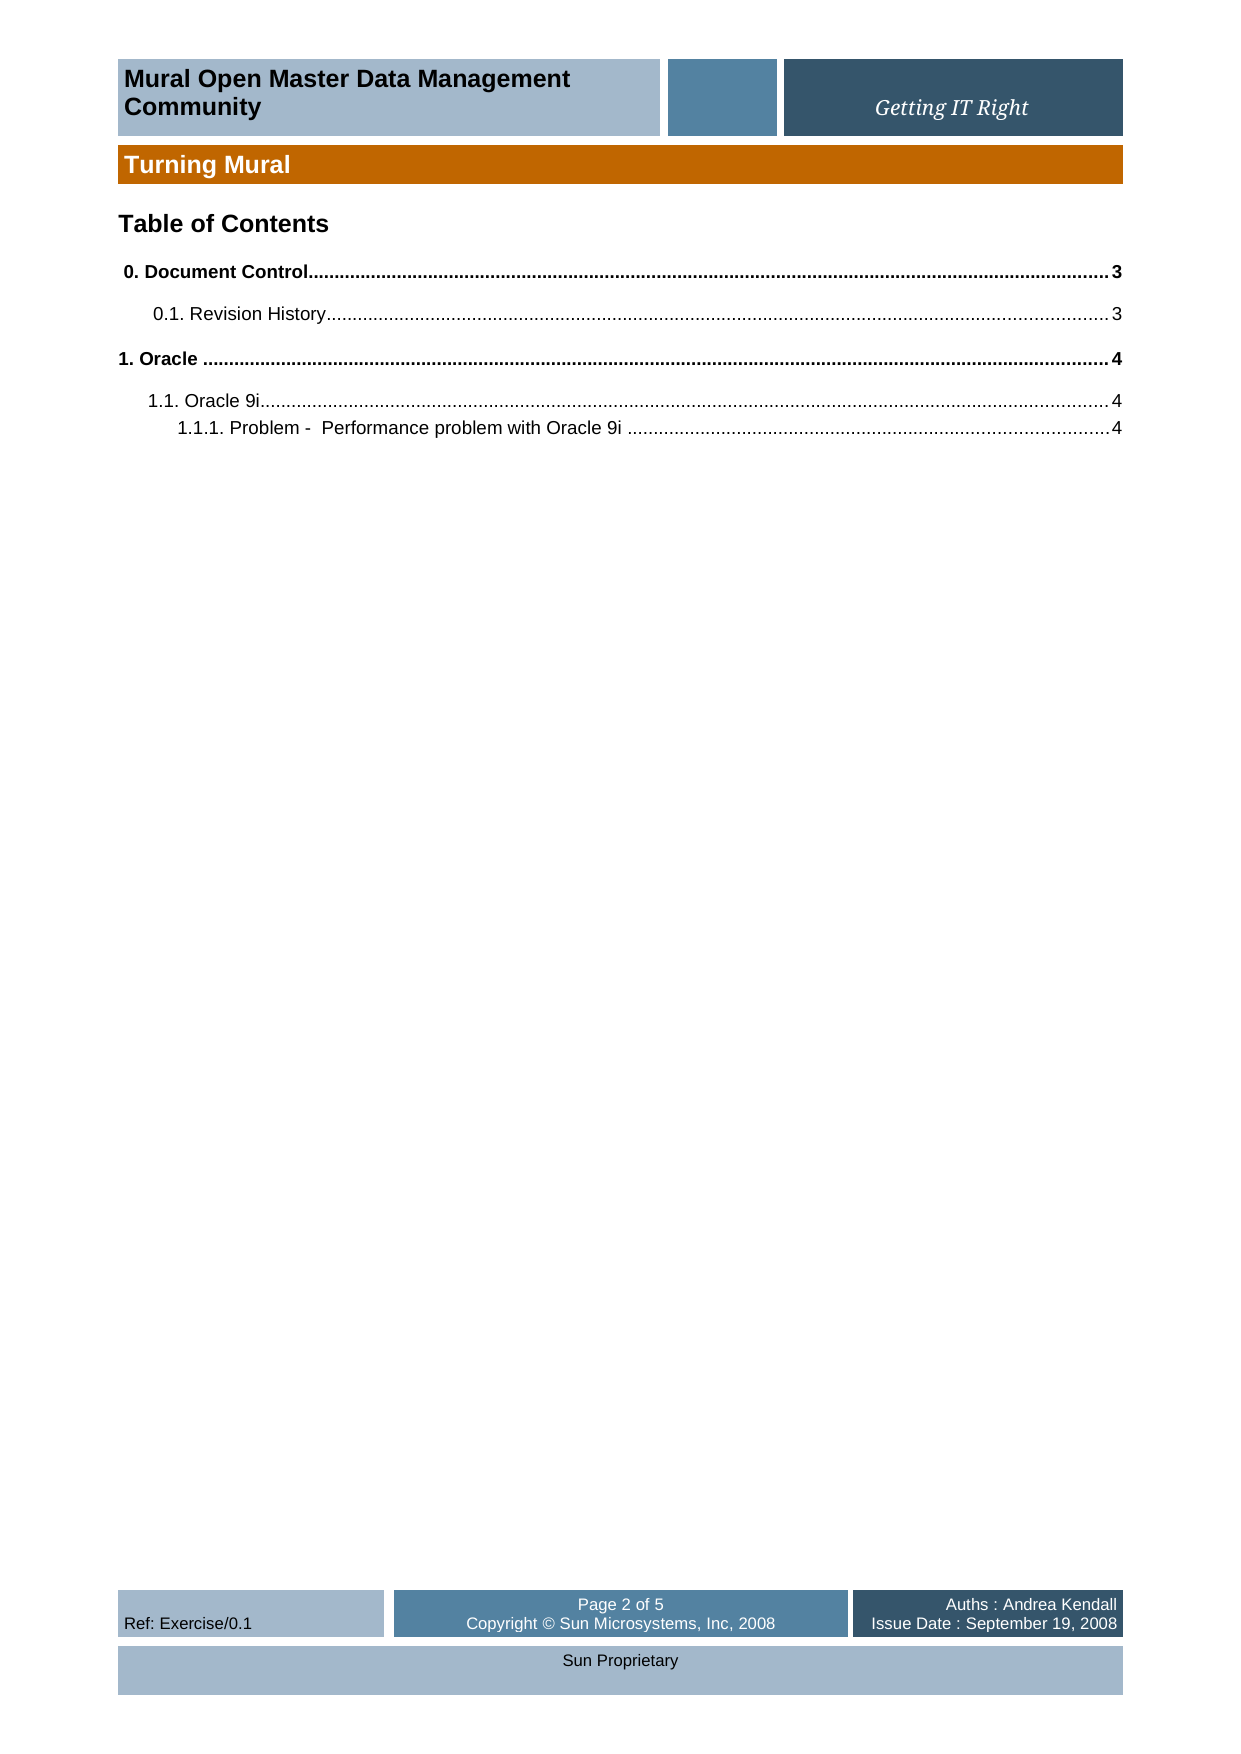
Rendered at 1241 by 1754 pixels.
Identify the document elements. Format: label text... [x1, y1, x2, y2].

text 1.1. Oracle 9i 4 [148, 391, 1122, 412]
subtitle Table of Contents [118, 210, 1122, 238]
text 1.1.1. Problem - Performance problem with Oracle 9i 4 [177, 417, 1122, 438]
text 0.1. Revision History 3 [148, 304, 1122, 325]
text 0. Document Control 3 [118, 262, 1122, 283]
text 1. Oracle 4 [118, 348, 1122, 369]
